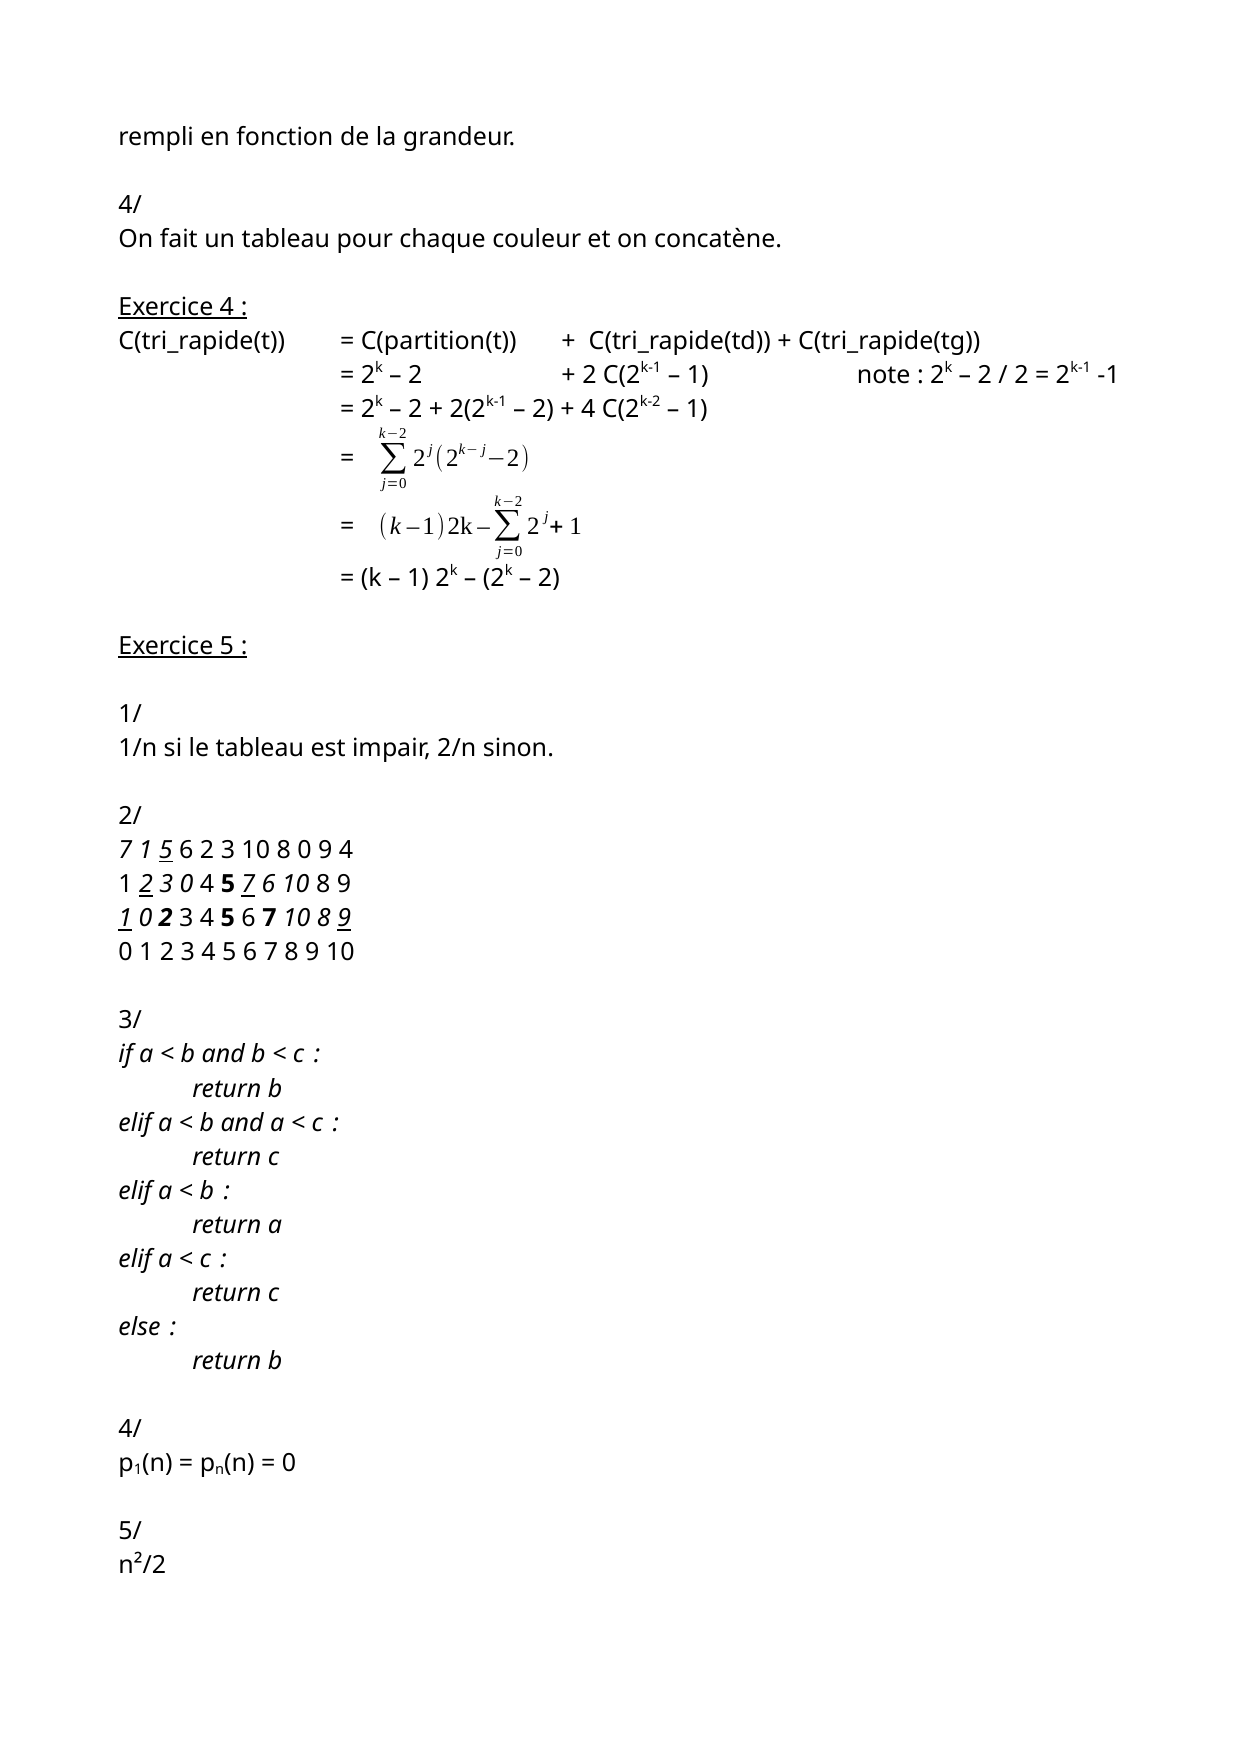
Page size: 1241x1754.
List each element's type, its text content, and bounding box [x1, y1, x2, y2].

text On fait un tableau pour chaque couleur et on concatène. [118, 220, 1122, 254]
text elif a < b : [118, 1172, 1122, 1206]
text = 2k – 2 + 2 C(2k-1 – 1) note : 2k – 2 / 2 = 2k-1 -1 [118, 357, 1122, 391]
text return b [118, 1070, 1122, 1104]
text return b [118, 1343, 1122, 1377]
text if a < b and b < c : [118, 1036, 1122, 1070]
text elif a < b and a < c : [118, 1104, 1122, 1138]
text 2/ [118, 798, 1122, 832]
text return c [118, 1138, 1122, 1172]
text else : [118, 1309, 1122, 1343]
text elif a < c : [118, 1241, 1122, 1274]
text 1 2 3 0 4 5 7 6 10 8 9 [118, 866, 1122, 900]
text = [118, 425, 1122, 492]
text 0 1 2 3 4 5 6 7 8 9 10 [118, 934, 1122, 968]
text C(tri_rapide(t)) = C(partition(t)) + C(tri_rapide(td)) + C(tri_rapide(tg)) [118, 322, 1122, 357]
text 1/ [118, 696, 1122, 729]
text 4/ [118, 1411, 1122, 1445]
text rempli en fonction de la grandeur. [118, 118, 1122, 152]
text 7 1 5 6 2 3 10 8 0 9 4 [118, 832, 1122, 866]
text 1 0 2 3 4 5 6 7 10 8 9 [118, 900, 1122, 934]
text return a [118, 1206, 1122, 1241]
text = 2k – 2 + 2(2k-1 – 2) + 4 C(2k-2 – 1) [118, 391, 1122, 425]
text 4/ [118, 186, 1122, 220]
text = (k – 1) 2k – (2k – 2) [118, 559, 1122, 593]
text p1(n) = pn(n) = 0 [118, 1445, 1122, 1479]
text return c [118, 1274, 1122, 1309]
text Exercice 4 : [118, 288, 1122, 322]
text 5/ [118, 1513, 1122, 1547]
text Exercice 5 : [118, 627, 1122, 661]
text 3/ [118, 1002, 1122, 1036]
text 1/n si le tableau est impair, 2/n sinon. [118, 729, 1122, 764]
text = [118, 492, 1122, 559]
text n²/2 [118, 1547, 1122, 1581]
